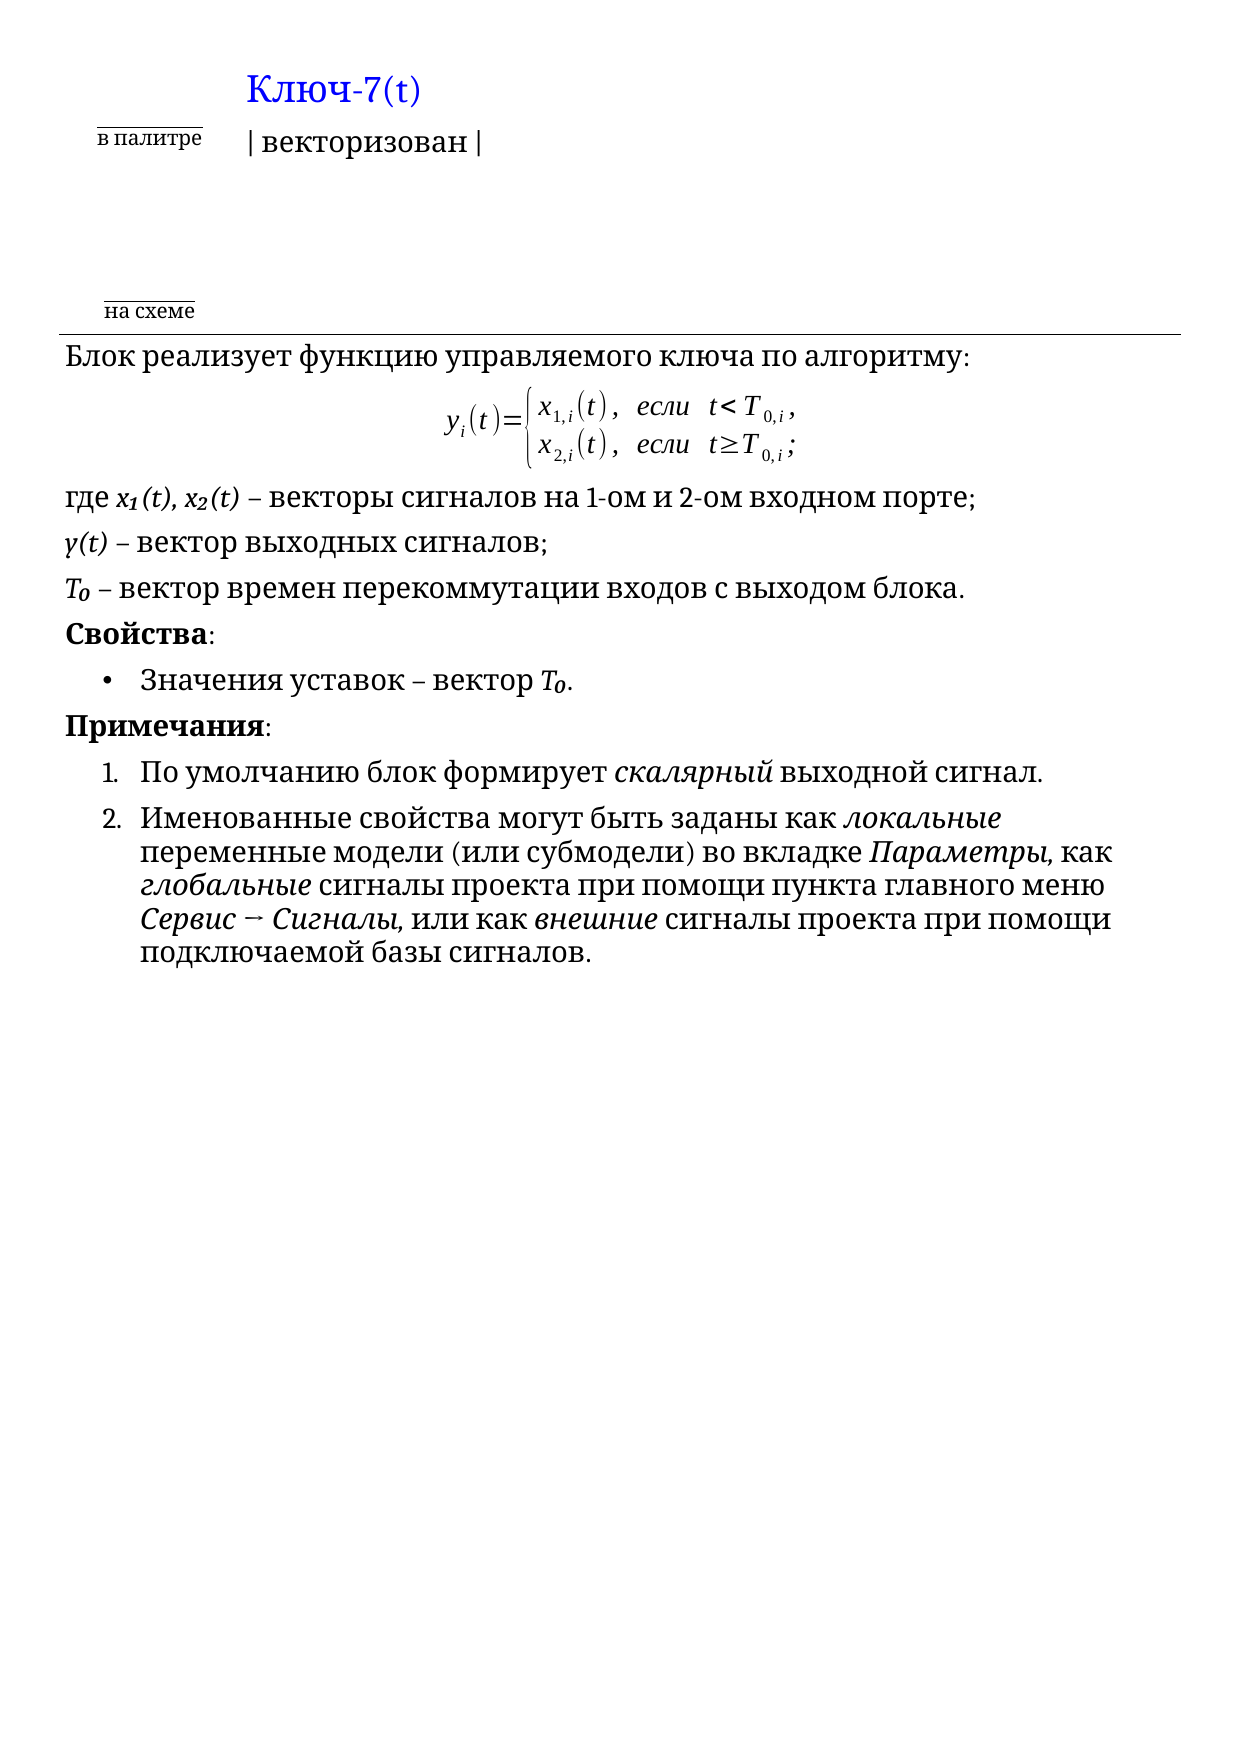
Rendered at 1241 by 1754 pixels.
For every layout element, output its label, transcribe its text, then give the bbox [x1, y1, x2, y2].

table_cell [59, 178, 240, 294]
table_cell [240, 294, 1181, 334]
table_cell | векторизован | [240, 121, 1181, 178]
table_header Ключ-7(t) [240, 59, 1181, 121]
table_cell в палитре [59, 121, 240, 178]
table_cell на схеме [59, 294, 240, 334]
table_cell [240, 178, 1181, 294]
table_cell Блок реализует функцию управляемого ключа по алгоритму: где x₁(t), x₂(t) – векторы сигналов на 1-ом и 2-ом входном порте; y(t) – вектор выходных сигналов; T₀ – вектор времен перекоммутации входов с выходом блока. Свойства: Значения уставок – вектор T₀. Примечания: По умолчанию блок формирует скалярный выходной сигнал. Именованные свойства могут быть заданы как локальные переменные модели (или субмодели) во вкладке Параметры, как глобальные сигналы проекта при помощи пункта главного меню Сервис → Сигналы, или как внешние сигналы проекта при помощи подключаемой базы сигналов. [59, 335, 1181, 988]
table_header [59, 59, 240, 121]
